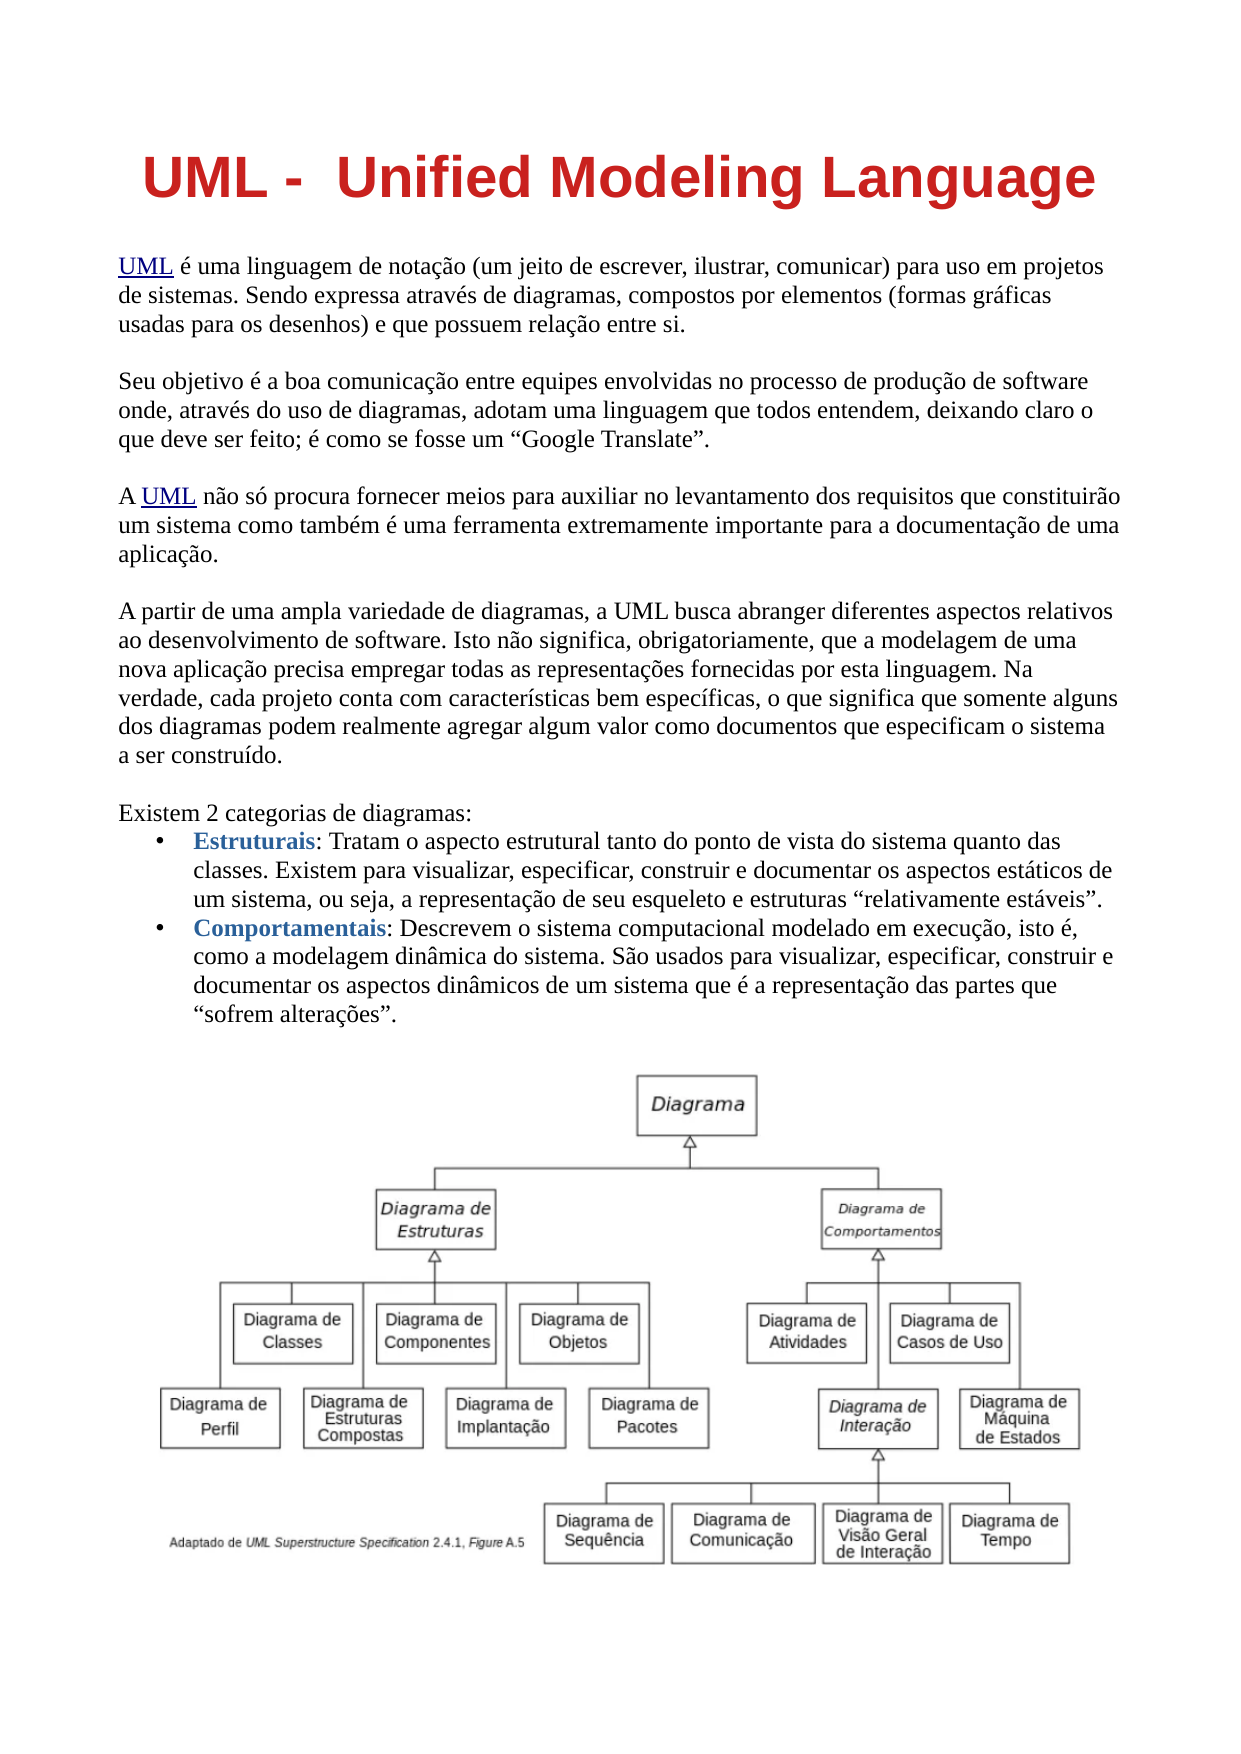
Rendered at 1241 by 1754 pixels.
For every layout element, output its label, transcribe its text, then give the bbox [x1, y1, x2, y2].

text A partir de uma ampla variedade de diagramas, a UML busca abranger diferentes aspectos relativos ao desenvolvimento de software. Isto não significa, obrigatoriamente, que a modelagem de uma nova aplicação precisa empregar todas as representações fornecidas por esta linguagem. Na verdade, cada projeto conta com características bem específicas, o que significa que somente alguns dos diagramas podem realmente agregar algum valor como documentos que especificam o sistema a ser construído. [118, 596, 1122, 769]
text A UML não só procura fornecer meios para auxiliar no levantamento dos requisitos que constituirão um sistema como também é uma ferramenta extremamente importante para a documentação de uma aplicação. [118, 481, 1122, 568]
list Comportamentais: Descrevem o sistema computacional modelado em execução, isto é, como a modelagem dinâmica do sistema. São usados para visualizar, especificar, construir e documentar os aspectos dinâmicos de um sistema que é a representação das partes que “sofrem alterações”. [156, 913, 1122, 1028]
text UML é uma linguagem de notação (um jeito de escrever, ilustrar, comunicar) para uso em projetos de sistemas. Sendo expressa através de diagramas, compostos por elementos (formas gráficas usadas para os desenhos) e que possuem relação entre si. [118, 251, 1122, 338]
list Estruturais: Tratam o aspecto estrutural tanto do ponto de vista do sistema quanto das classes. Existem para visualizar, especificar, construir e documentar os aspectos estáticos de um sistema, ou seja, a representação de seu esqueleto e estruturas “relativamente estáveis”. [156, 826, 1122, 913]
text Seu objetivo é a boa comunicação entre equipes envolvidas no processo de produção de software onde, através do uso de diagramas, adotam uma linguagem que todos entendem, deixando claro o que deve ser feito; é como se fosse um “Google Translate”. [118, 366, 1122, 453]
text Existem 2 categorias de diagramas: [118, 798, 1122, 826]
picture [135, 1060, 1105, 1590]
title UML - Unified Modeling Language [118, 143, 1122, 210]
